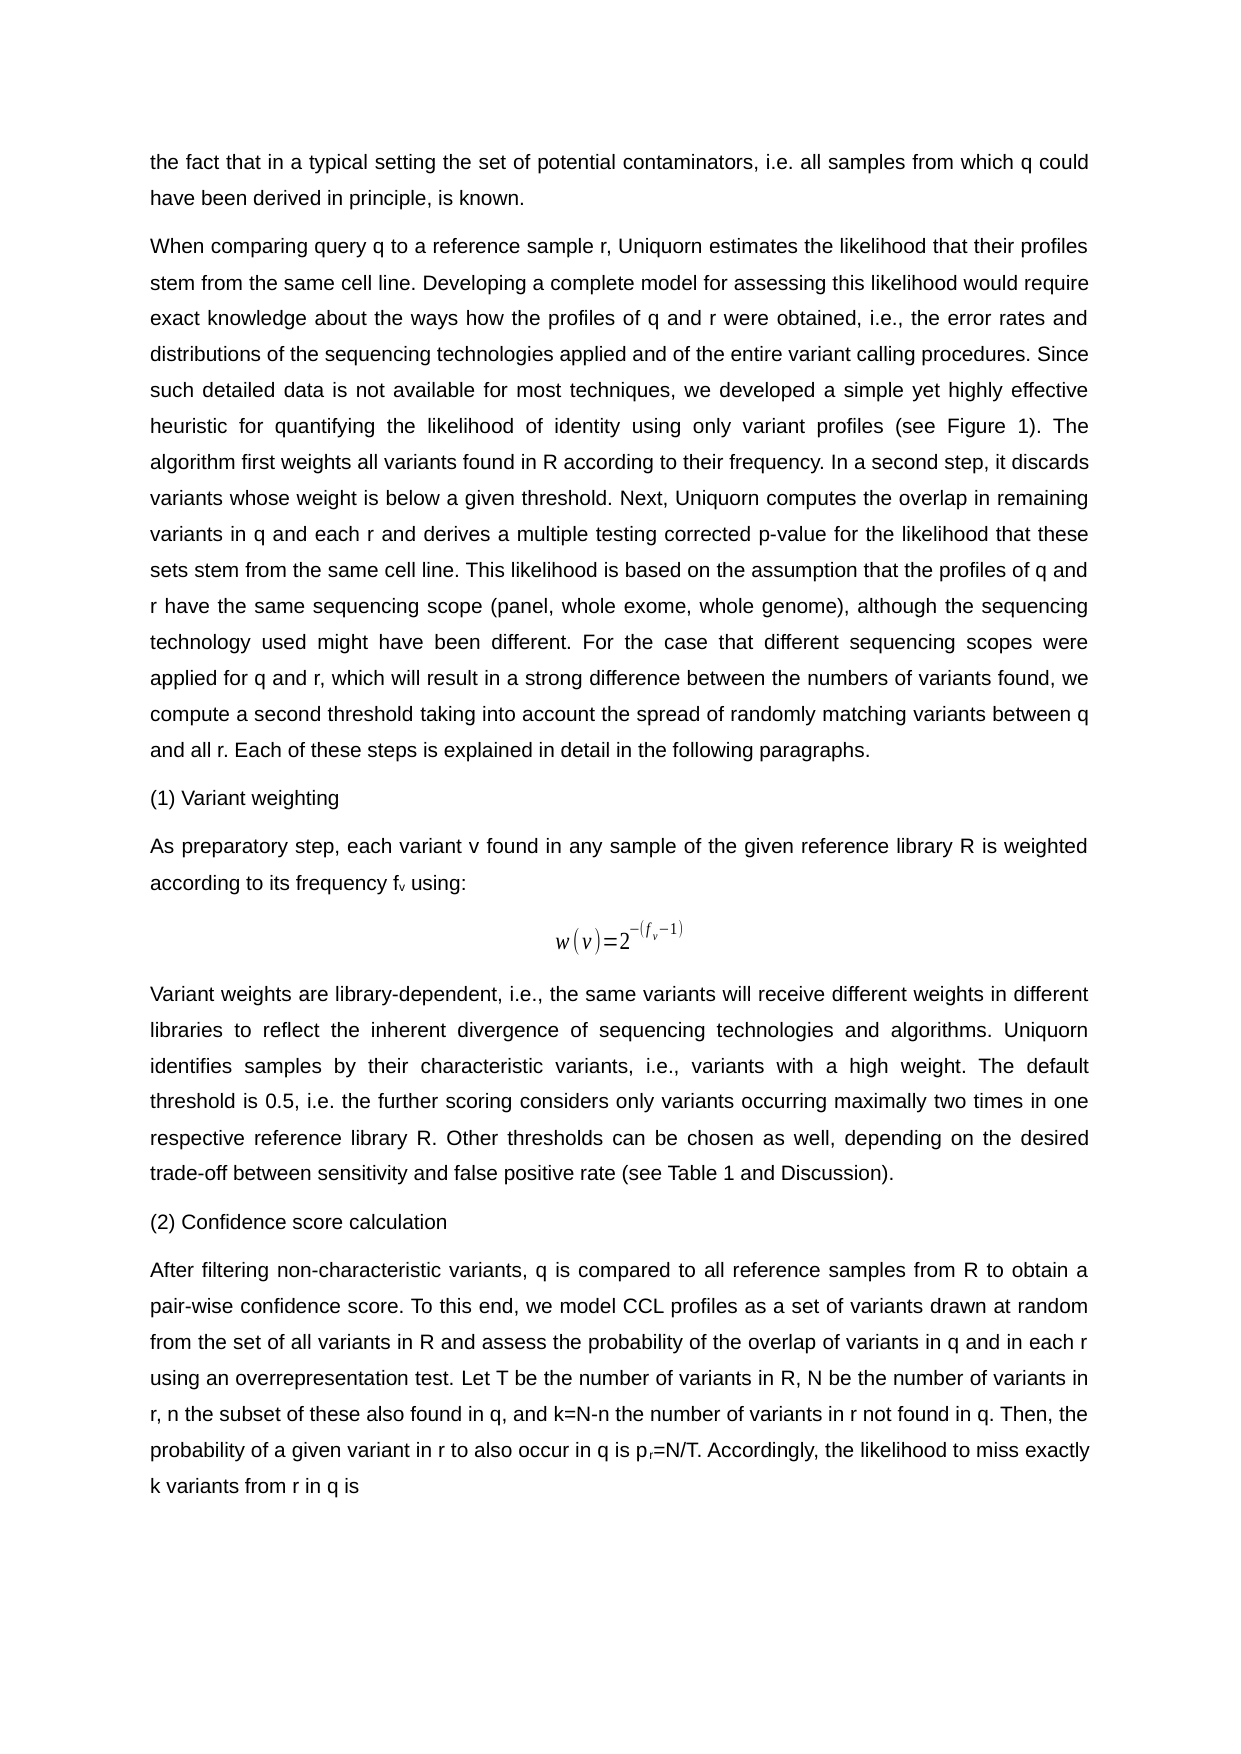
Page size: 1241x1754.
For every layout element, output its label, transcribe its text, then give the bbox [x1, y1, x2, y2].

text After filtering non-characteristic variants, q is compared to all reference samples from R to obtain a pair-wise confidence score. To this end, we model CCL profiles as a set of variants drawn at random from the set of all variants in R and assess the probability of the overlap of variants in q and in each r using an overrepresentation test. Let T be the number of variants in R, N be the number of variants in r, n the subset of these also found in q, and k=N-n the number of variants in r not found in q. Then, the probability of a given variant in r to also occur in q is pr=N/T. Accordingly, the likelihood to miss exactly k variants from r in q is [150, 1258, 1090, 1498]
text When comparing query q to a reference sample r, Uniquorn estimates the likelihood that their profiles stem from the same cell line. Developing a complete model for assessing this likelihood would require exact knowledge about the ways how the profiles of q and r were obtained, i.e., the error rates and distributions of the sequencing technologies applied and of the entire variant calling procedures. Since such detailed data is not available for most techniques, we developed a simple yet highly effective heuristic for quantifying the likelihood of identity using only variant profiles (see Figure 1). The algorithm first weights all variants found in R according to their frequency. In a second step, it discards variants whose weight is below a given threshold. Next, Uniquorn computes the overlap in remaining variants in q and each r and derives a multiple testing corrected p-value for the likelihood that these sets stem from the same cell line. This likelihood is based on the assumption that the profiles of q and r have the same sequencing scope (panel, whole exome, whole genome), although the sequencing technology used might have been different. For the case that different sequencing scopes were applied for q and r, which will result in a strong difference between the numbers of variants found, we compute a second threshold taking into account the spread of randomly matching variants between q and all r. Each of these steps is explained in detail in the following paragraphs. [150, 234, 1090, 761]
text the fact that in a typical setting the set of potential contaminators, i.e. all samples from which q could have been derived in principle, is known. [150, 150, 1090, 210]
text (1) Variant weighting [150, 786, 1090, 810]
text As preparatory step, each variant v found in any sample of the given reference library R is weighted according to its frequency fv using: [150, 834, 1090, 894]
text (2) Confidence score calculation [150, 1210, 1090, 1234]
text Variant weights are library-dependent, i.e., the same variants will receive different weights in different libraries to reflect the inherent divergence of sequencing technologies and algorithms. Uniquorn identifies samples by their characteristic variants, i.e., variants with a high weight. The default threshold is 0.5, i.e. the further scoring considers only variants occurring maximally two times in one respective reference library R. Other thresholds can be chosen as well, depending on the desired trade-off between sensitivity and false positive rate (see Table 1 and Discussion). [150, 982, 1090, 1185]
